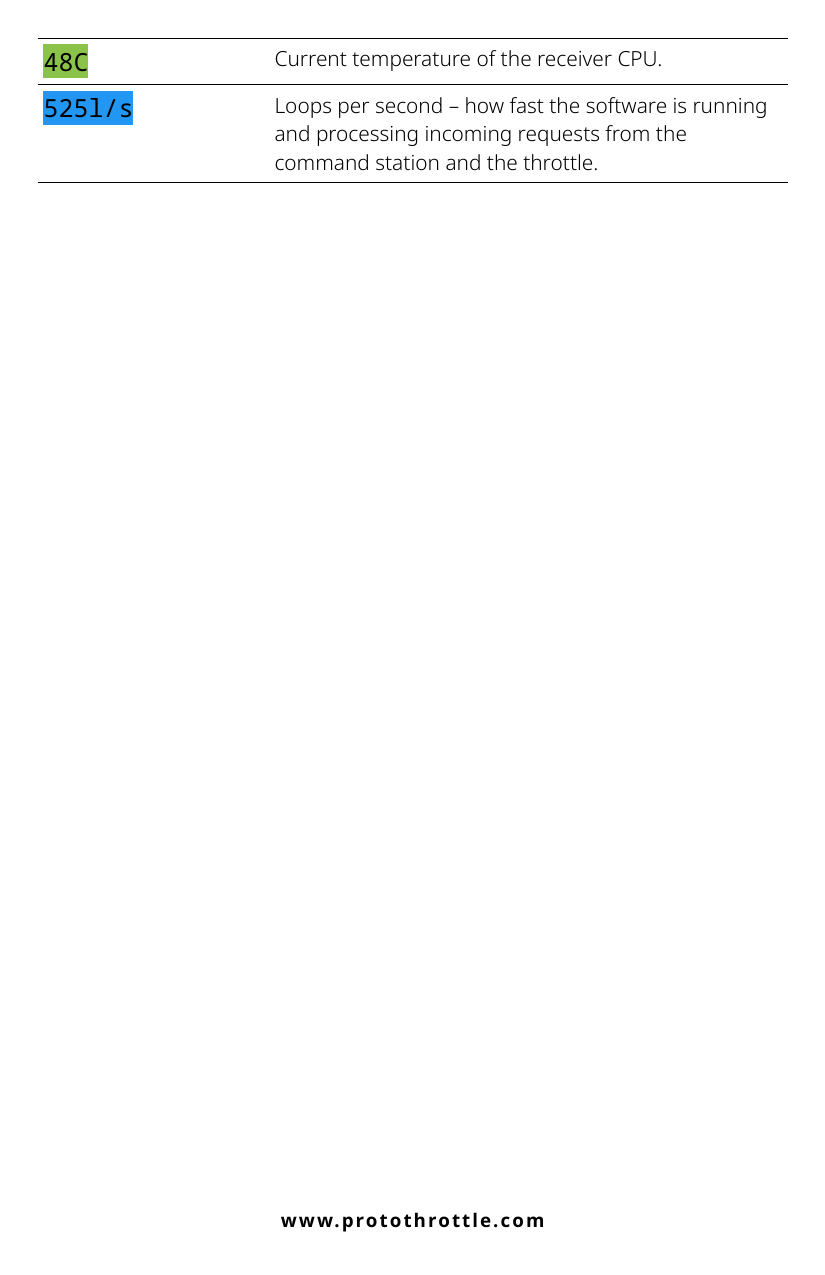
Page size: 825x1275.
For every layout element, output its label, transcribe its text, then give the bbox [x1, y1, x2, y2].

table_cell 48C [38, 39, 269, 84]
table_cell Loops per second – how fast the software is running and processing incoming requests from the command station and the throttle. [269, 85, 787, 182]
table_cell 525l/s [38, 85, 269, 182]
table_cell Current temperature of the receiver CPU. [269, 39, 787, 84]
